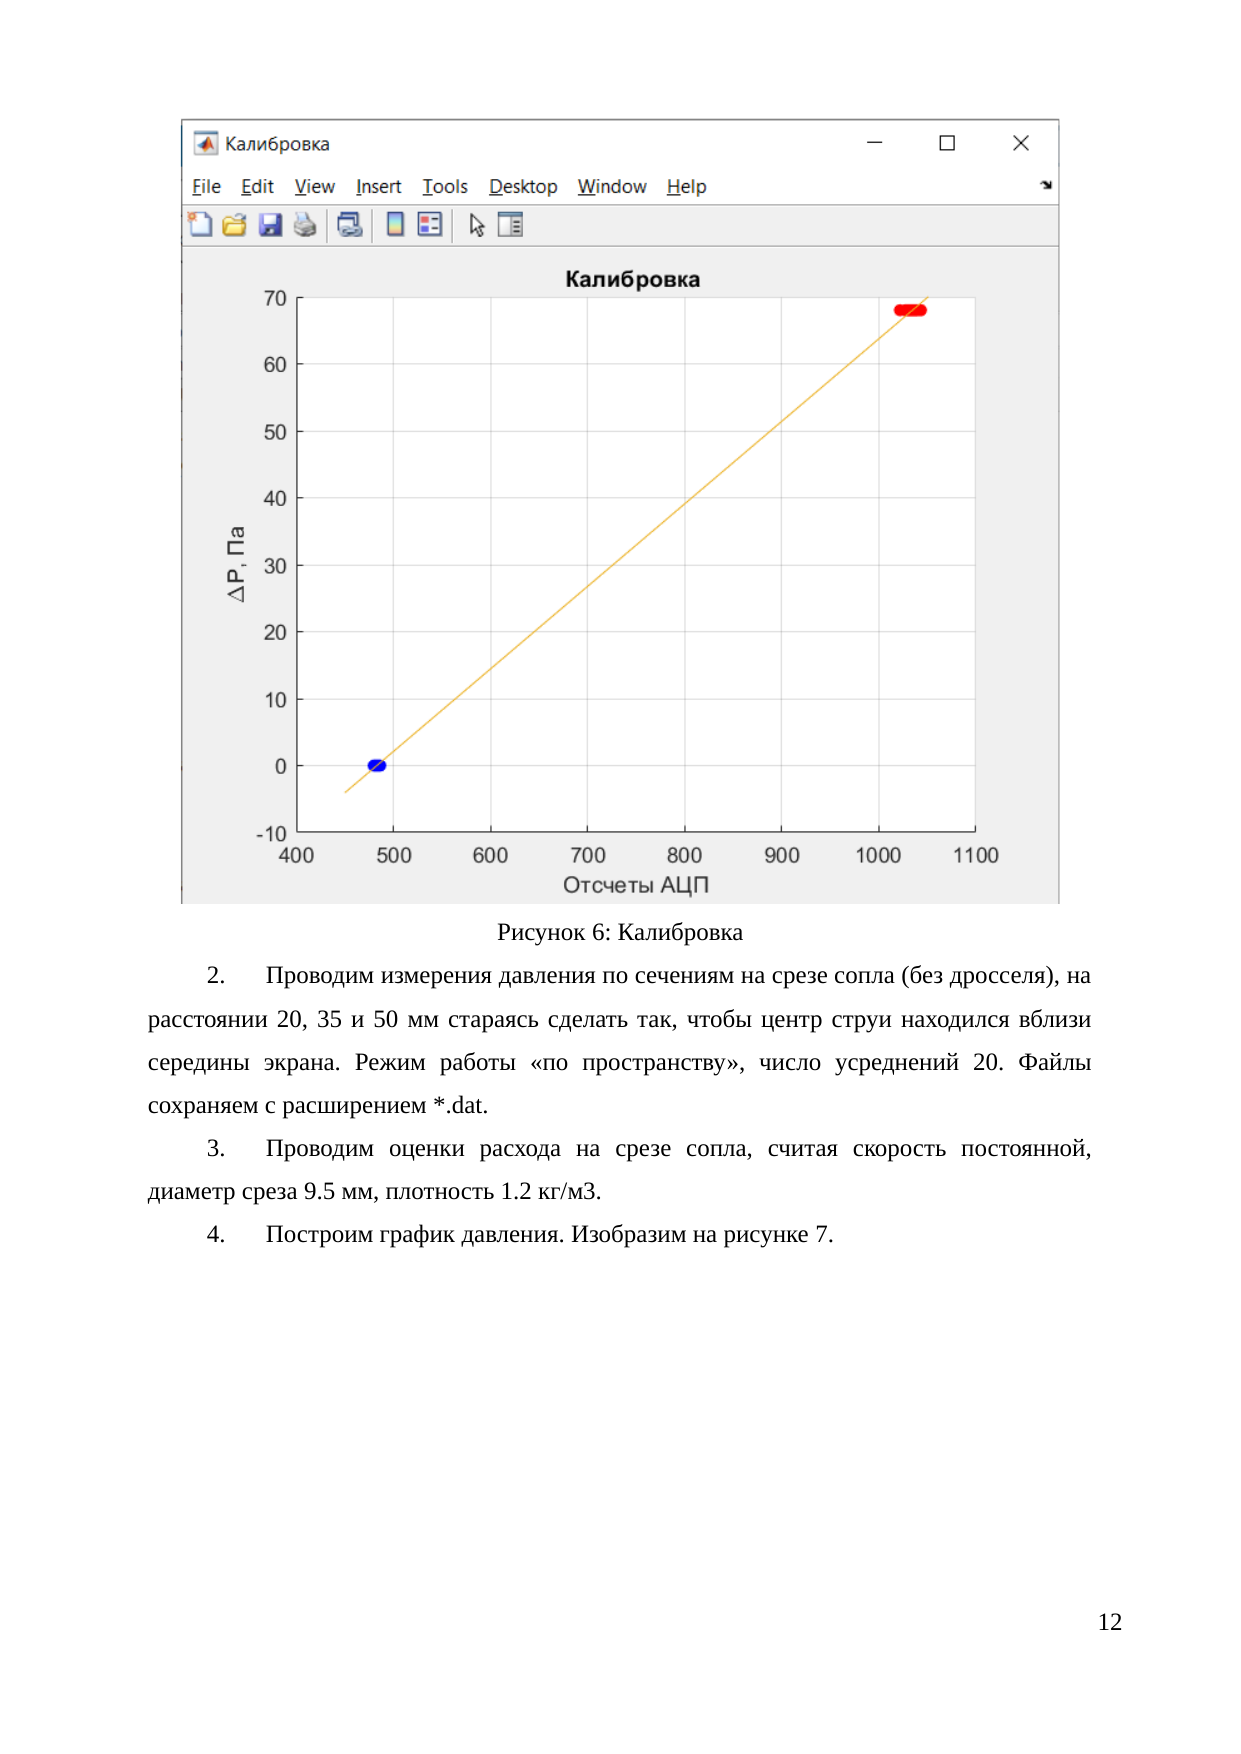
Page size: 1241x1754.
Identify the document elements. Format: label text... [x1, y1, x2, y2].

list Рисунок 6: Калибровка [181, 904, 1059, 946]
picture [180, 118, 1060, 904]
list Построим график давления. Изобразим на рисунке 7. [148, 1219, 1093, 1248]
list Проводим оценки расхода на срезе сопла, считая скорость постоянной, диаметр среза 9.5 мм, плотность 1.2 кг/м3. [148, 1133, 1093, 1205]
list Проводим измерения давления по сечениям на срезе сопла (без дросселя), на расстоянии 20, 35 и 50 мм стараясь сделать так, чтобы центр струи находился вблизи середины экрана. Режим работы «по пространству», число усреднений 20. Файлы сохраняем с расширением *.dat. [148, 161, 1093, 1119]
